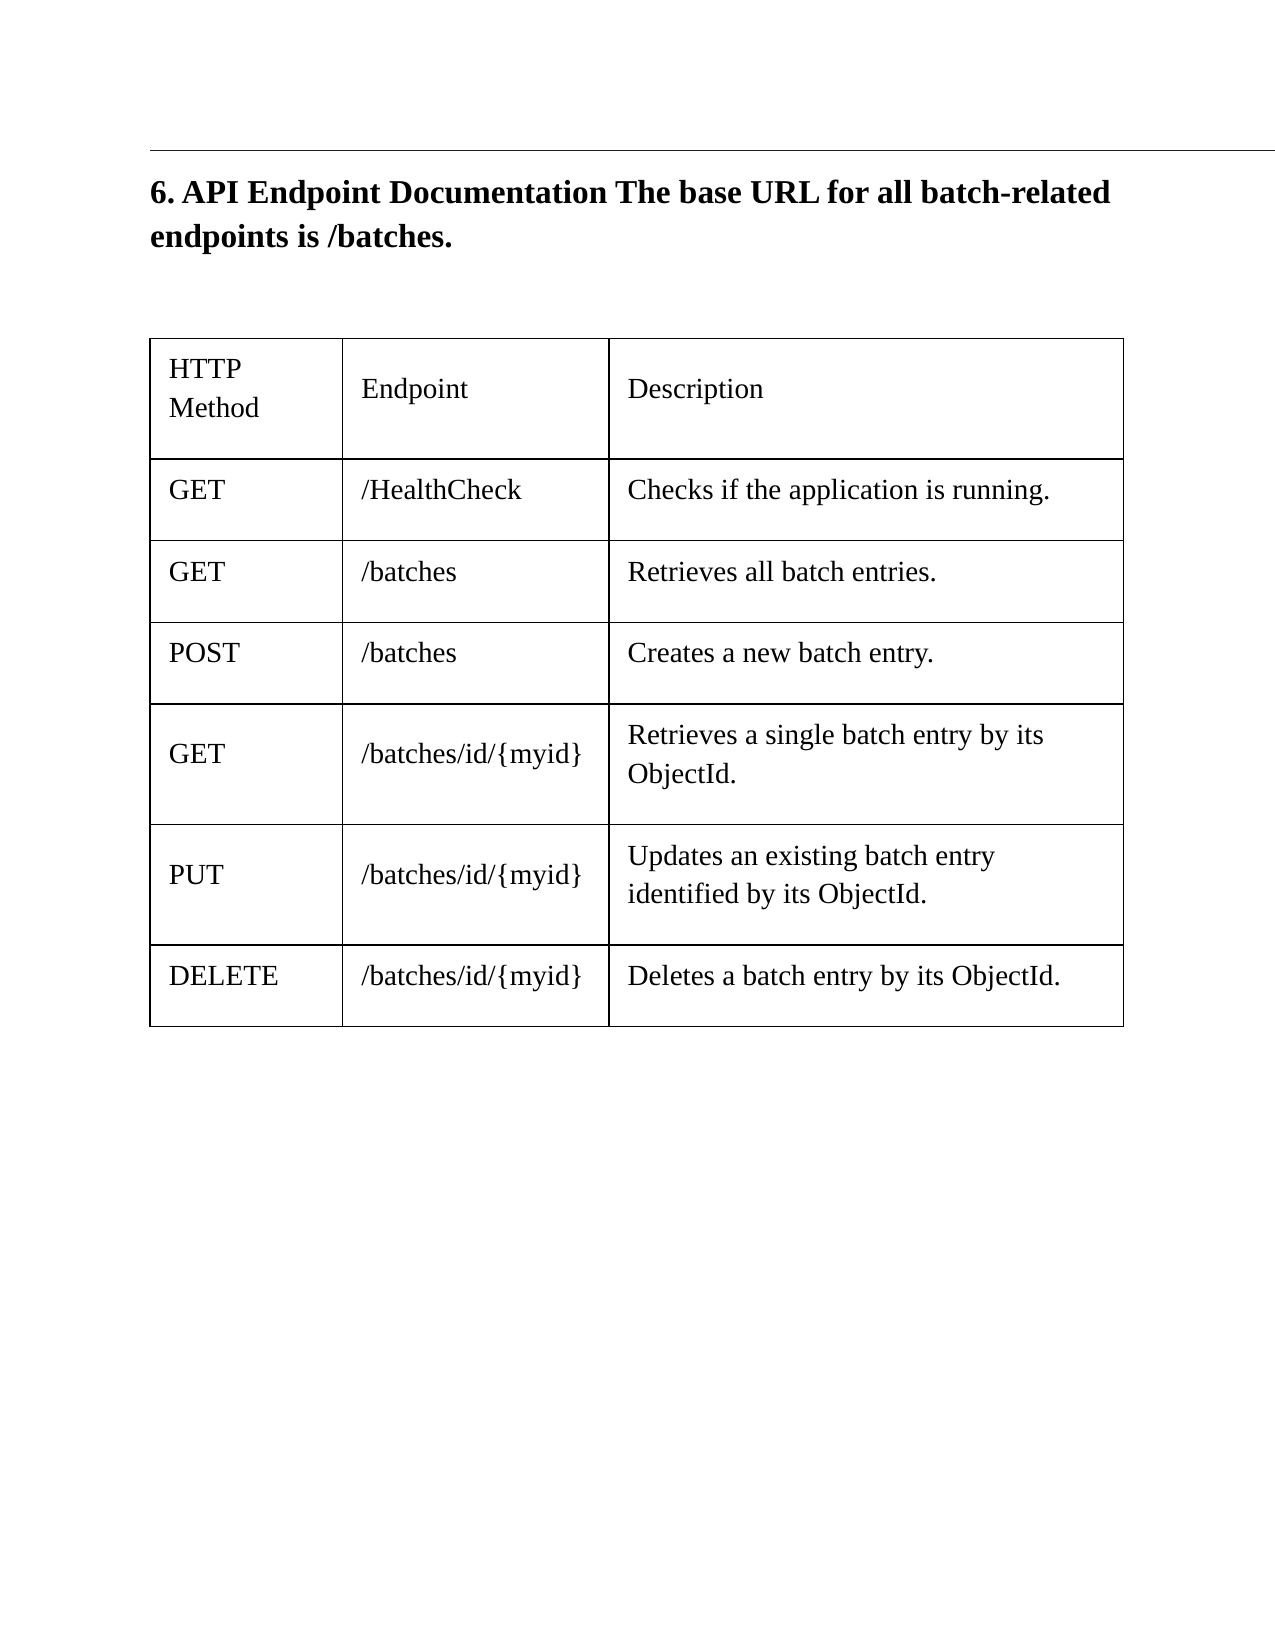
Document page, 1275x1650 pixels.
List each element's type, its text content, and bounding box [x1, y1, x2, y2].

table_cell Checks if the application is running. [610, 460, 1123, 540]
table_cell Deletes a batch entry by its ObjectId. [610, 946, 1123, 1026]
table_cell /HealthCheck [343, 460, 608, 540]
table_cell /batches/id/{myid} [343, 946, 608, 1026]
table_cell GET [151, 705, 342, 823]
table_cell PUT [151, 825, 342, 944]
table_cell /batches/id/{myid} [343, 825, 608, 944]
table_header HTTP Method [151, 339, 342, 458]
table_cell DELETE [151, 946, 342, 1026]
table_cell Creates a new batch entry. [610, 623, 1123, 703]
table_cell GET [151, 541, 342, 621]
text 6. API Endpoint Documentation The base URL for all batch-related endpoints is /batches. [150, 172, 1125, 254]
table_cell Updates an existing batch entry identified by its ObjectId. [610, 825, 1123, 944]
table_cell POST [151, 623, 342, 703]
table_cell Retrieves all batch entries. [610, 541, 1123, 621]
table_header Description [610, 339, 1123, 458]
table_cell GET [151, 460, 342, 540]
table_cell /batches/id/{myid} [343, 705, 608, 823]
table_cell Retrieves a single batch entry by its ObjectId. [610, 705, 1123, 823]
table_cell /batches [343, 623, 608, 703]
table_header Endpoint [343, 339, 608, 458]
table_cell /batches [343, 541, 608, 621]
